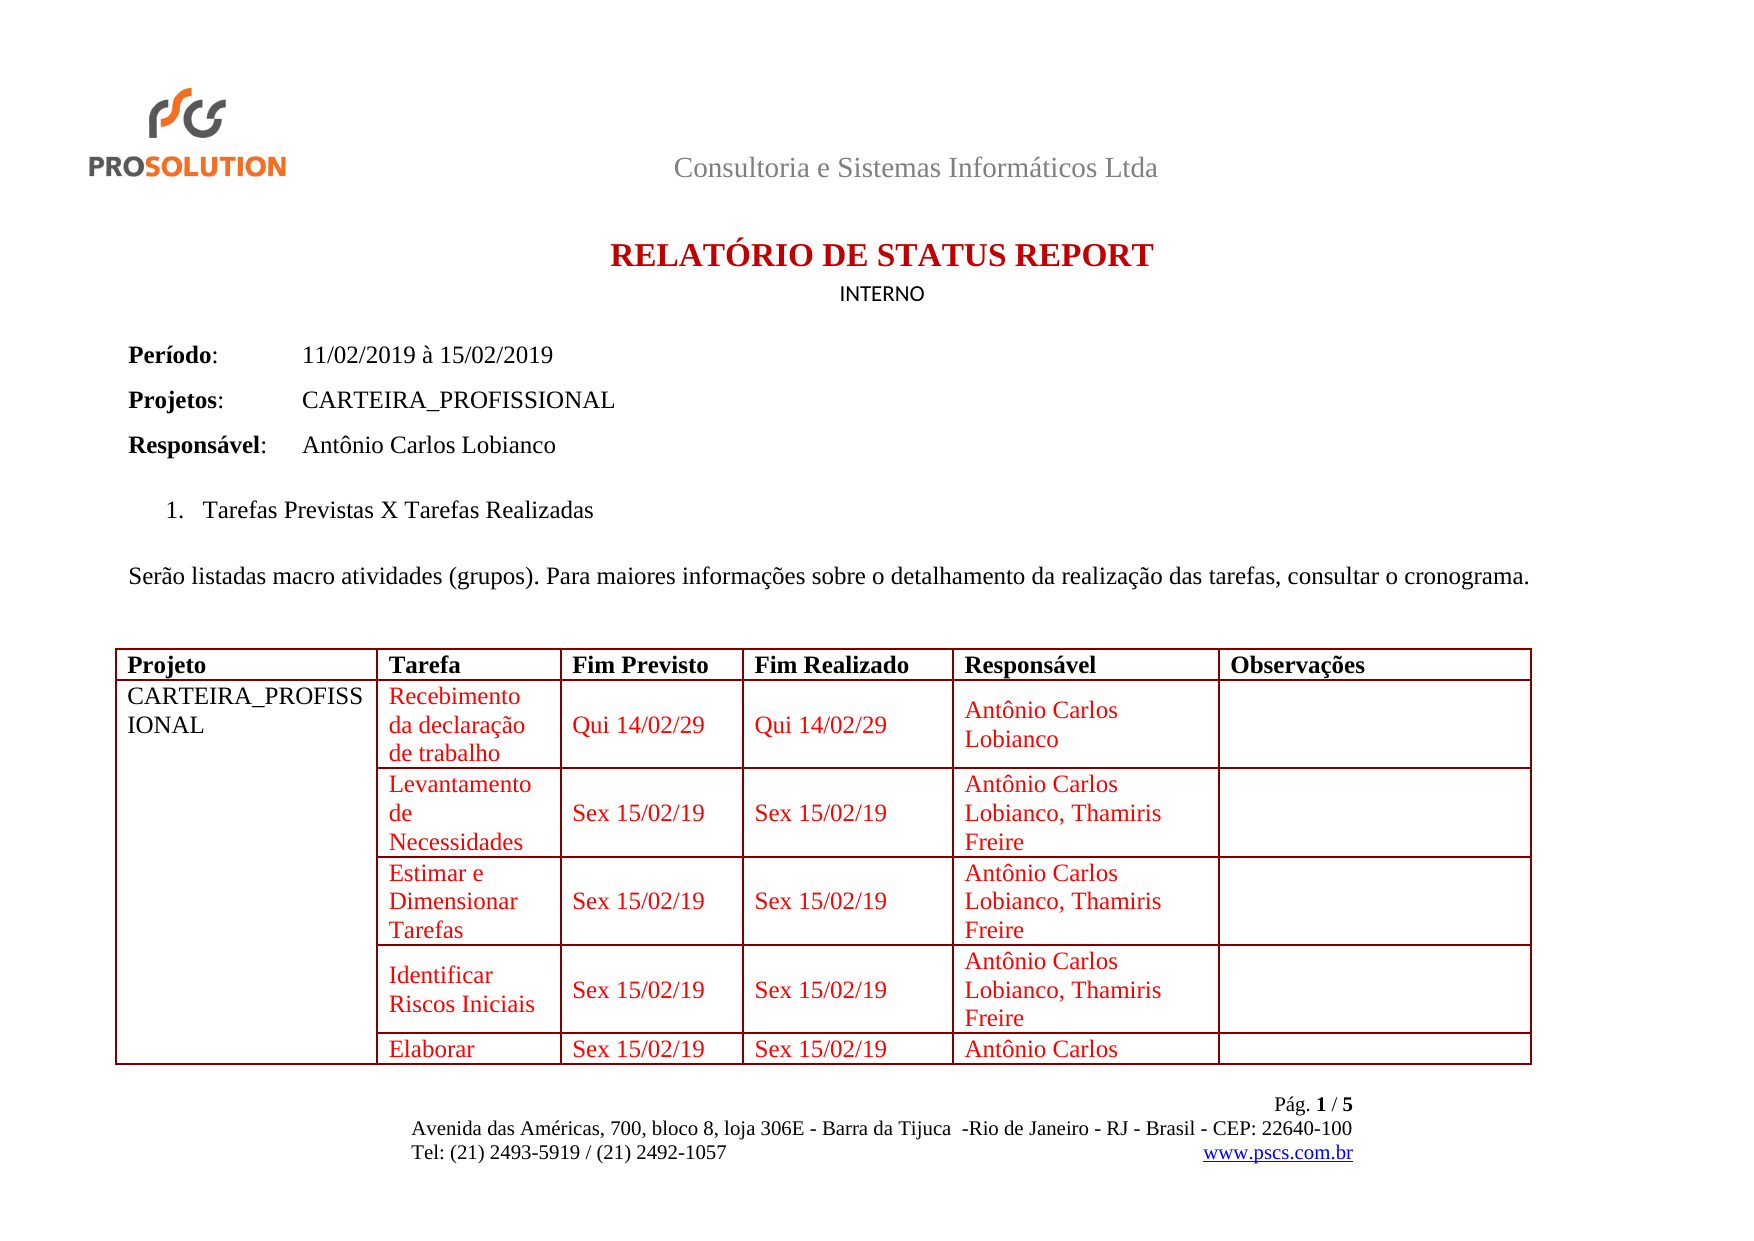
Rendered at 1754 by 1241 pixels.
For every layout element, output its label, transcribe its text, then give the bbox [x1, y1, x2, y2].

table_cell Sex 15/02/19 [744, 769, 952, 856]
table_cell Antônio Carlos Lobianco [954, 681, 1218, 767]
table_cell Levantamento de Necessidades [378, 769, 560, 856]
list Tarefas Previstas X Tarefas Realizadas [165, 495, 1636, 524]
table_cell Sex 15/02/19 [744, 946, 952, 1032]
table_cell Projetos: [117, 385, 291, 430]
table_cell CARTEIRA_PROFISSIONAL [117, 681, 376, 1063]
table_cell Antônio Carlos Lobianco, Thamiris Freire [954, 769, 1218, 856]
table_header Projeto [117, 650, 376, 679]
table_cell Sex 15/02/19 [744, 858, 952, 944]
table_cell Qui 14/02/29 [562, 681, 742, 767]
table_header Responsável [954, 650, 1218, 679]
table_cell Responsável: [117, 430, 291, 474]
table_header 11/02/2019 à 15/02/2019 [291, 340, 1132, 385]
table_cell Antônio Carlos Lobianco [291, 430, 1132, 474]
table_cell Antônio Carlos Lobianco, Thamiris Freire [954, 946, 1218, 1032]
table_header Fim Realizado [744, 650, 952, 679]
table_cell Sex 15/02/19 [562, 769, 742, 856]
table_cell CARTEIRA_PROFISSIONAL [291, 385, 1132, 430]
table_cell [1220, 946, 1530, 1032]
table_header Tarefa [378, 650, 560, 679]
table_cell Qui 14/02/29 [744, 681, 952, 767]
table_cell Elaborar [378, 1034, 560, 1063]
table_header Fim Previsto [562, 650, 742, 679]
table_cell [1220, 1034, 1530, 1063]
table_cell Sex 15/02/19 [562, 946, 742, 1032]
table_cell Identificar Riscos Iniciais [378, 946, 560, 1032]
table_cell [1220, 769, 1530, 856]
table_cell Sex 15/02/19 [744, 1034, 952, 1063]
list Serão listadas macro atividades (grupos). Para maiores informações sobre o detalhamento da realização das tarefas, consultar o cronograma. [128, 561, 1636, 590]
table_cell Antônio Carlos Lobianco, Thamiris Freire [954, 858, 1218, 944]
table_cell [1220, 681, 1530, 767]
table_cell Recebimento da declaração de trabalho [378, 681, 560, 767]
table_cell Estimar e Dimensionar Tarefas [378, 858, 560, 944]
text RELATÓRIO DE STATUS REPORT [128, 235, 1636, 273]
table_header Período: [117, 340, 291, 385]
text INTERNO [128, 279, 1636, 307]
table_cell Sex 15/02/19 [562, 858, 742, 944]
picture [82, 78, 293, 186]
table_cell Sex 15/02/19 [562, 1034, 742, 1063]
table_header Observações [1220, 650, 1530, 679]
table_cell Antônio Carlos [954, 1034, 1218, 1063]
table_cell [1220, 858, 1530, 944]
